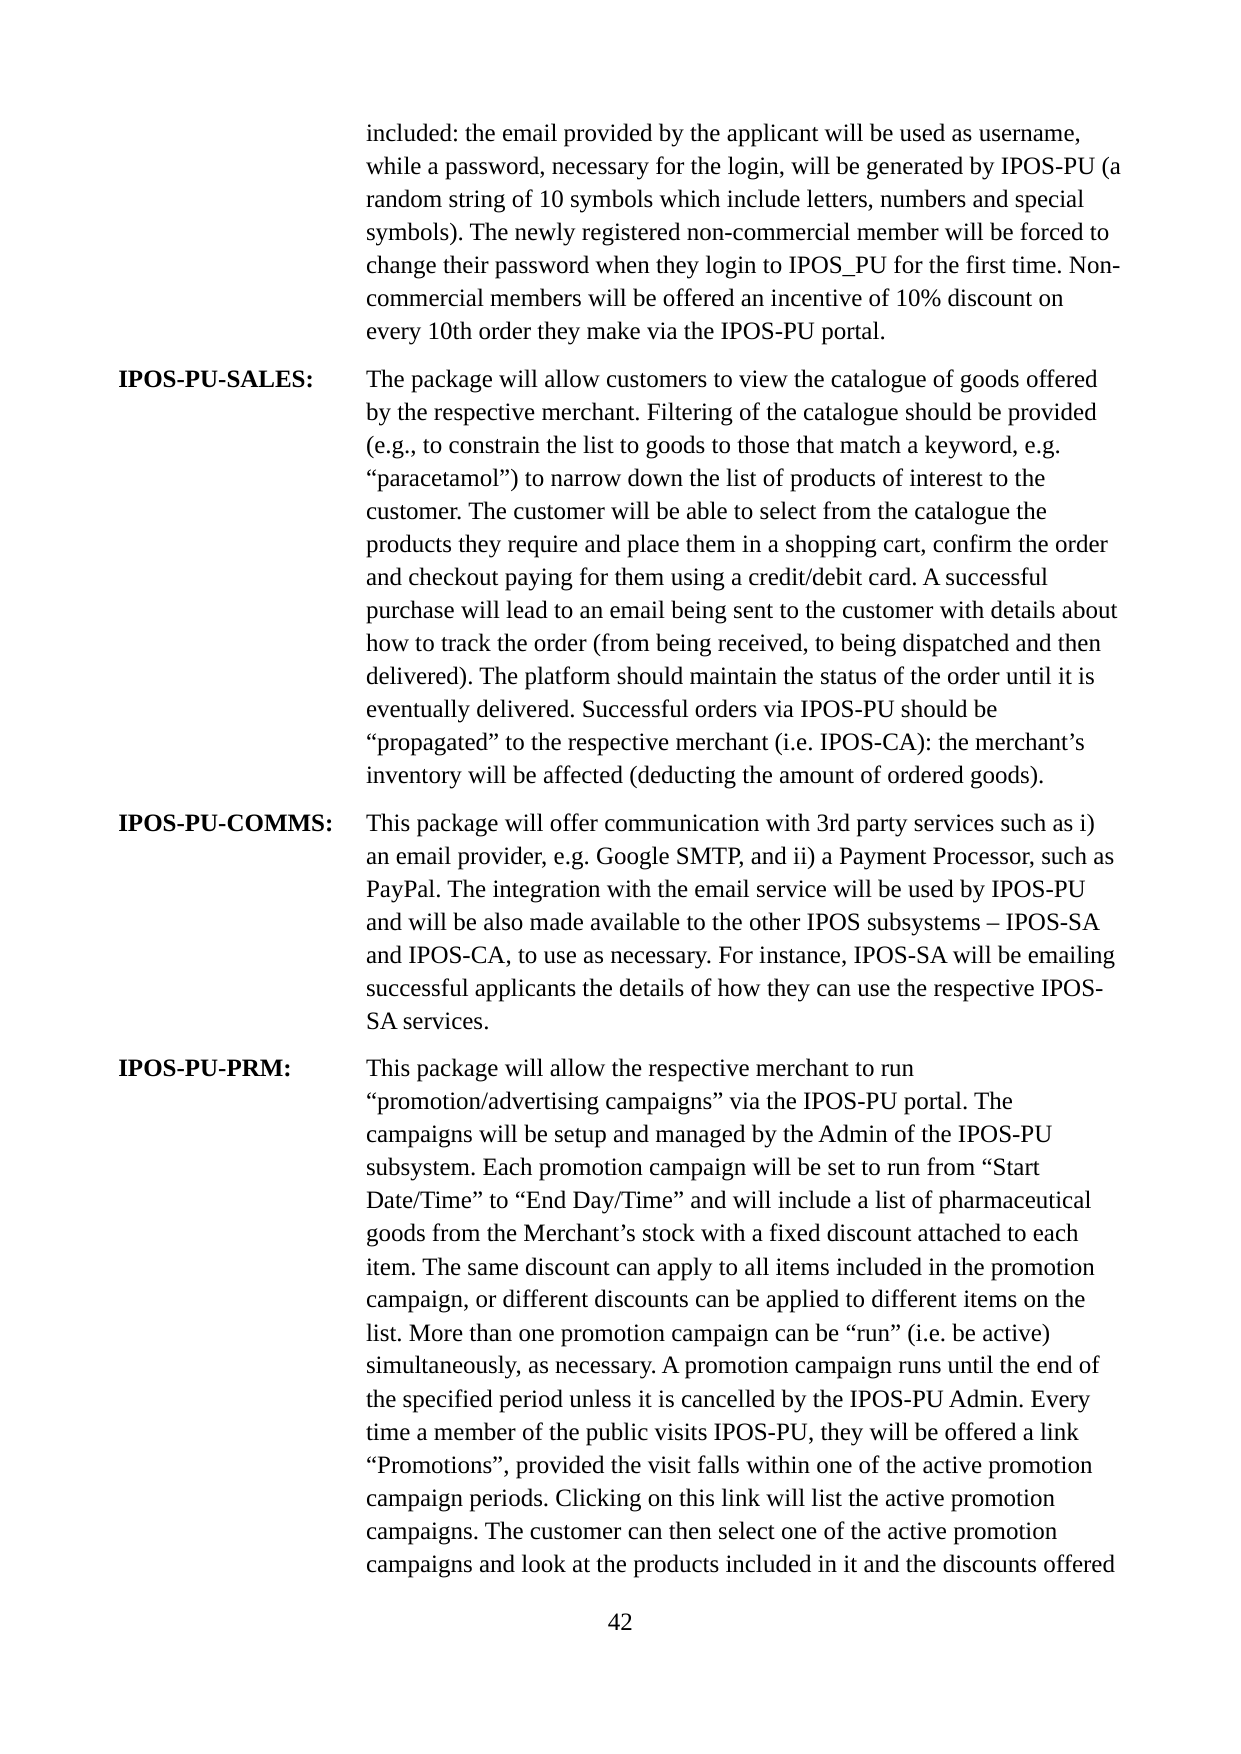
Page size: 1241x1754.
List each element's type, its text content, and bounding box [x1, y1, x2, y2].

table_cell IPOS-PU-PRM: [118, 1054, 366, 1577]
table_cell This package will allow the respective merchant to run “promotion/advertising campaigns” via the IPOS-PU portal. The campaigns will be setup and managed by the Admin of the IPOS-PU subsystem. Each promotion campaign will be set to run from “Start Date/Time” to “End Day/Time” and will include a list of pharmaceutical goods from the Merchant’s stock with a fixed discount attached to each item. The same discount can apply to all items included in the promotion campaign, or different discounts can be applied to different items on the list. More than one promotion campaign can be “run” (i.e. be active) simultaneously, as necessary. A promotion campaign runs until the end of the specified period unless it is cancelled by the IPOS-PU Admin. Every time a member of the public visits IPOS-PU, they will be offered a link “Promotions”, provided the visit falls within one of the active promotion campaign periods. Clicking on this link will list the active promotion campaigns. The customer can then select one of the active promotion campaigns and look at the products included in it and the discounts offered [366, 1054, 1122, 1577]
table_cell This package will offer communication with 3rd party services such as i) an email provider, e.g. Google SMTP, and ii) a Payment Processor, such as PayPal. The integration with the email service will be used by IPOS-PU and will be also made available to the other IPOS subsystems – IPOS-SA and IPOS-CA, to use as necessary. For instance, IPOS-SA will be emailing successful applicants the details of how they can use the respective IPOS-SA services. [366, 808, 1122, 1053]
table_cell The package will allow customers to view the catalogue of goods offered by the respective merchant. Filtering of the catalogue should be provided (e.g., to constrain the list to goods to those that match a keyword, e.g. “paracetamol”) to narrow down the list of products of interest to the customer. The customer will be able to select from the catalogue the products they require and place them in a shopping cart, confirm the order and checkout paying for them using a credit/debit card. A successful purchase will lead to an email being sent to the customer with details about how to track the order (from being received, to being dispatched and then delivered). The platform should maintain the status of the order until it is eventually delivered. Successful orders via IPOS-PU should be “propagated” to the respective merchant (i.e. IPOS-CA): the merchant’s inventory will be affected (deducting the amount of ordered goods). [366, 364, 1122, 808]
table_cell IPOS-PU-SALES: [118, 364, 366, 808]
table_cell IPOS-PU-COMMS: [118, 808, 366, 1053]
table_header IPOS-PU-MEMBERS: [118, 118, 366, 364]
table_header The package will allow members of the public to submit a membership application with the online portal. The applicant may select to register as either a “commercial” or a “non-commercial” customer. An application for a commercial membership should include a company registration number (with Companies House in the UK) and additional details on the Company Director(s), type of business, address, email address, etc. Applications for commercial membership will be passed to IPOS-SA. A decision will be taken by InfoPharma Ltd staff after conducting the necessary diligence checks. If the checks are successfully passed, the application for commercial membership will be approved. InfoPharma Ltd will notify the approved applicant by email, in which details on how to access IPOS – SA will be included. The customer may opt to receive the confirmation by regular mail (e.g. via a registered delivery). Applications for non-commercial membership do not require any personal details to be provided. A decision on the application is taken by the portal after checking the validity of the email address provided by the applicant in the application. In case of successful registration, non-commercial members will be notified by an email in which their login details will be included: the email provided by the applicant will be used as username, while a password, necessary for the login, will be generated by IPOS-PU (a random string of 10 symbols which include letters, numbers and special symbols). The newly registered non-commercial member will be forced to change their password when they login to IPOS_PU for the first time. Non-commercial members will be offered an incentive of 10% discount on every 10th order they make via the IPOS-PU portal. [366, 118, 1122, 364]
